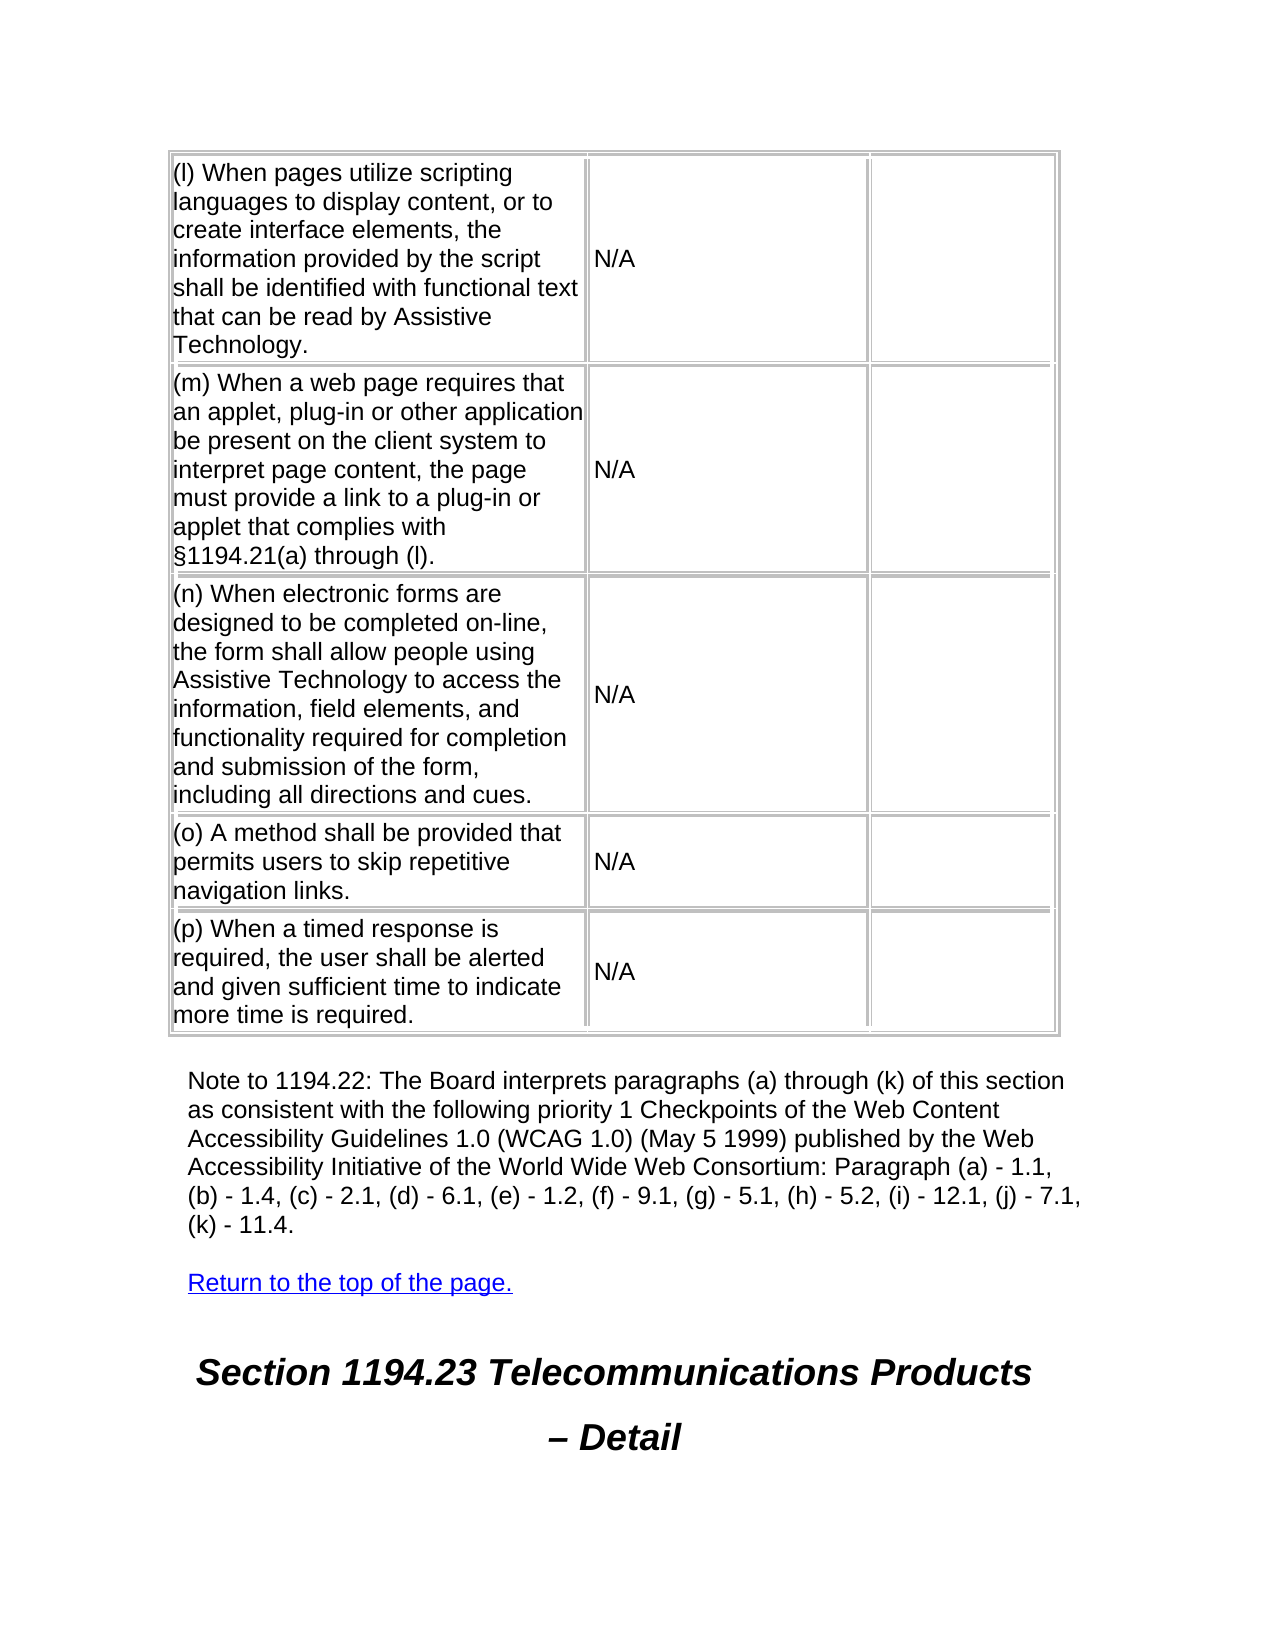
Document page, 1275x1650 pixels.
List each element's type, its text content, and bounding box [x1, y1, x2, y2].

table_cell (l) When pages utilize scripting languages to display content, or to create interface elements, the information provided by the script shall be identified with functional text that can be read by Assistive Technology. [174, 156, 587, 361]
text Return to the top of the page. [187, 1268, 1087, 1296]
table_cell (o) A method shall be provided that permits users to skip repetitive navigation links. [171, 811, 587, 906]
table_cell (n) When electronic forms are designed to be completed on-line, the form shall allow people using Assistive Technology to access the information, field elements, and functionality required for completion and submission of the form, including all directions and cues. [171, 571, 587, 811]
table_cell N/A [587, 906, 869, 1031]
table_cell N/A [590, 578, 866, 811]
table_cell N/A [590, 367, 866, 571]
table_header Section 1194.23 Telecommunications Products – Detail [171, 1326, 1057, 1471]
table_cell N/A [590, 817, 866, 906]
table_cell N/A [587, 152, 869, 361]
table_cell [869, 811, 1057, 906]
text Note to 1194.22: The Board interprets paragraphs (a) through (k) of this section as consistent with the following priority 1 Checkpoints of the Web Content Accessibility Guidelines 1.0 (WCAG 1.0) (May 5 1999) published by the Web Accessibility Initiative of the World Wide Web Consortium: Paragraph (a) - 1.1, (b) - 1.4, (c) - 2.1, (d) - 6.1, (e) - 1.2, (f) - 9.1, (g) - 5.1, (h) - 5.2, (i) - 12.1, (j) - 7.1, (k) - 11.4. [187, 1066, 1087, 1238]
table_cell (p) When a timed response is required, the user shall be alerted and given sufficient time to indicate more time is required. [171, 906, 587, 1031]
table_cell [869, 361, 1057, 571]
table_cell [869, 152, 1057, 361]
table_cell [869, 571, 1057, 811]
table_cell [869, 906, 1057, 1031]
table_cell (m) When a web page requires that an applet, plug-in or other application be present on the client system to interpret page content, the page must provide a link to a plug-in or applet that complies with §1194.21(a) through (l). [171, 361, 587, 571]
